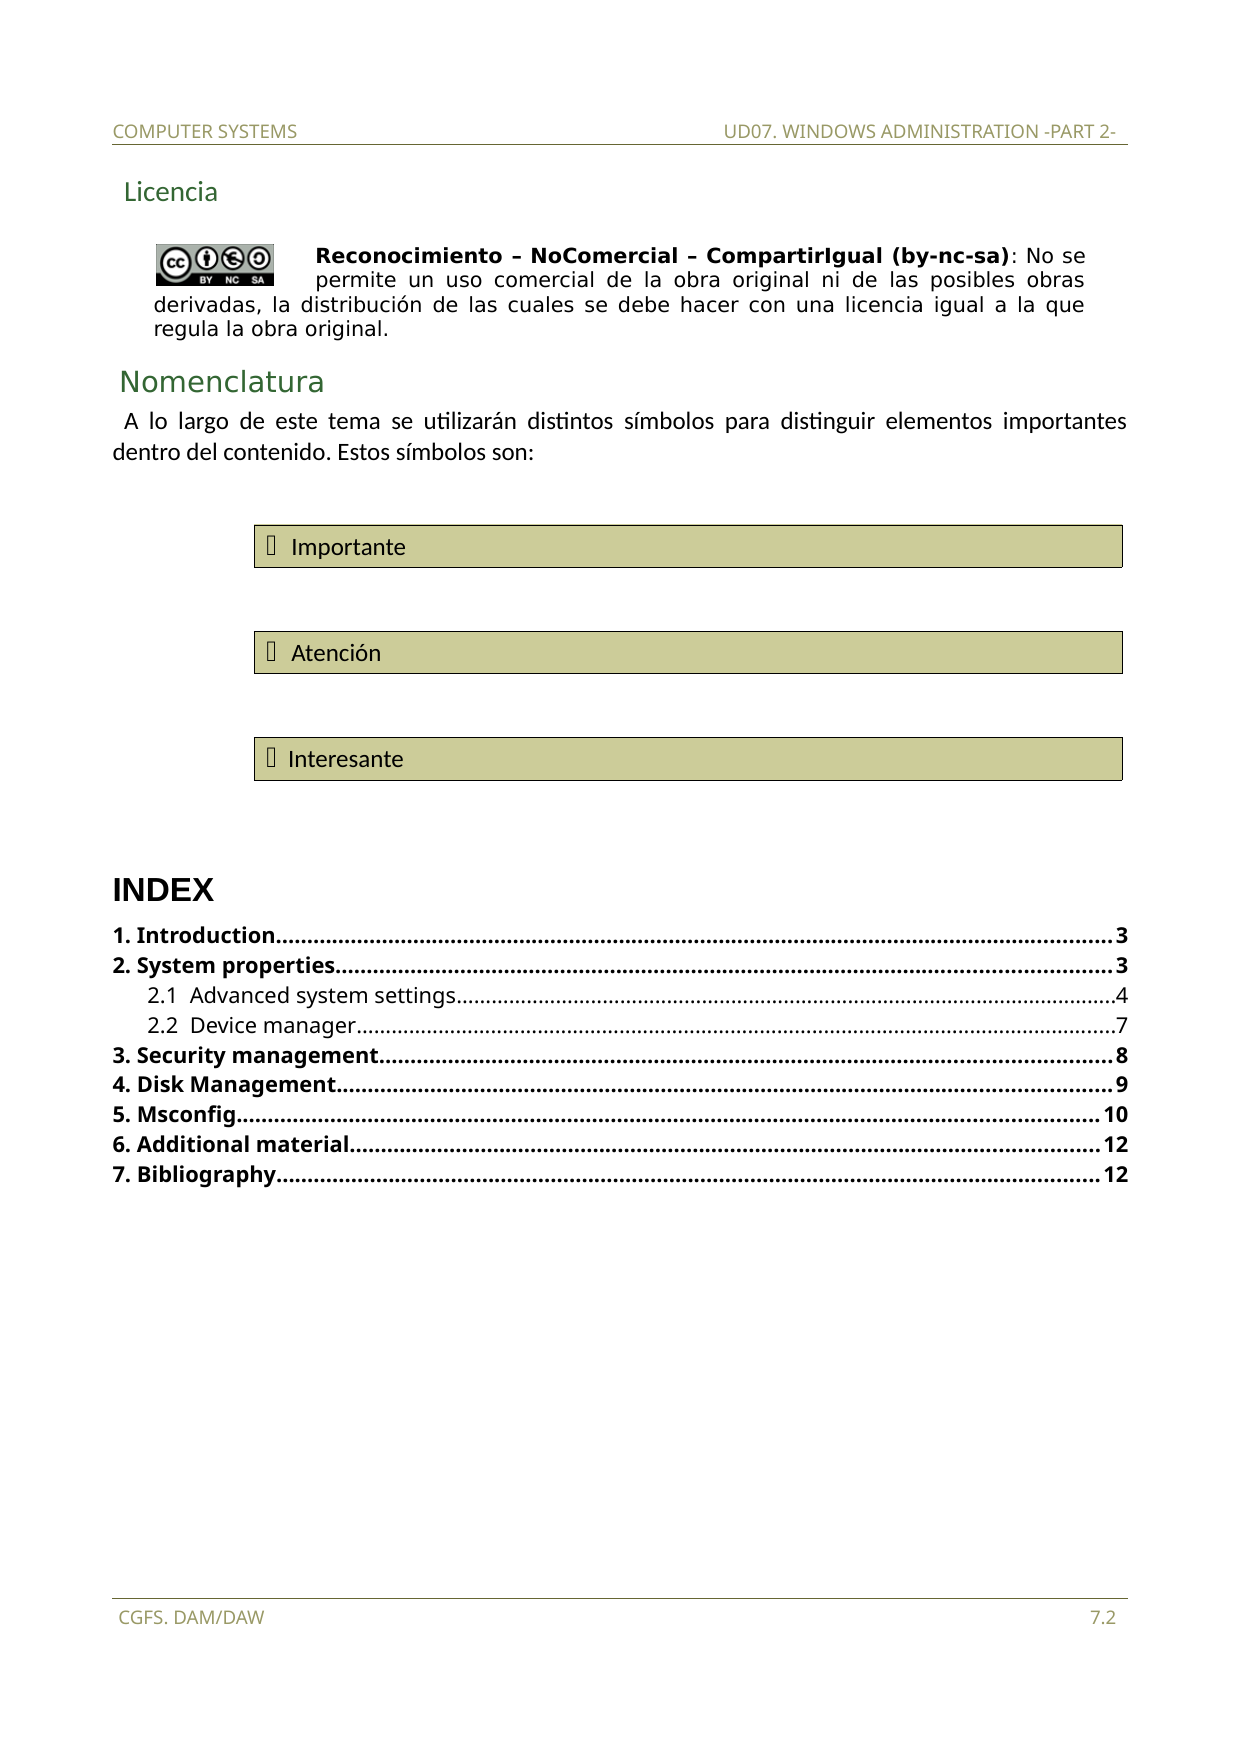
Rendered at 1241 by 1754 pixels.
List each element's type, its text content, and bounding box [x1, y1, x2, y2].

text A lo largo de este tema se utilizarán distintos símbolos para distinguir elementos importantes dentro del contenido. Estos símbolos son: [112, 405, 1128, 466]
picture [156, 244, 274, 286]
text 6. Additional material 12 [112, 1129, 1128, 1159]
text 4. Disk Management 9 [112, 1069, 1128, 1099]
text  Importante [255, 526, 1122, 567]
text Nomenclatura [112, 365, 1128, 399]
text 2.1 Advanced system settings 4 [142, 980, 1128, 1010]
text  Atención [255, 632, 1122, 673]
subtitle INDEX [112, 869, 1128, 908]
text 7. Bibliography 12 [112, 1159, 1128, 1189]
text  Interesante [255, 738, 1122, 780]
text 5. Msconfig 10 [112, 1099, 1128, 1129]
text 2.2 Device manager 7 [142, 1010, 1128, 1040]
text 3. Security management 8 [112, 1040, 1128, 1069]
text 2. System properties 3 [112, 950, 1128, 980]
text 1. Introduction 3 [112, 921, 1128, 950]
text Reconocimiento – NoComercial – CompartirIgual (by-nc-sa): No se permite un uso comercial de la obra original ni de las posibles obras derivadas, la distribución de las cuales se debe hacer con una licencia igual a la que regula la obra original. [153, 244, 1086, 341]
text Licencia [112, 173, 1128, 209]
